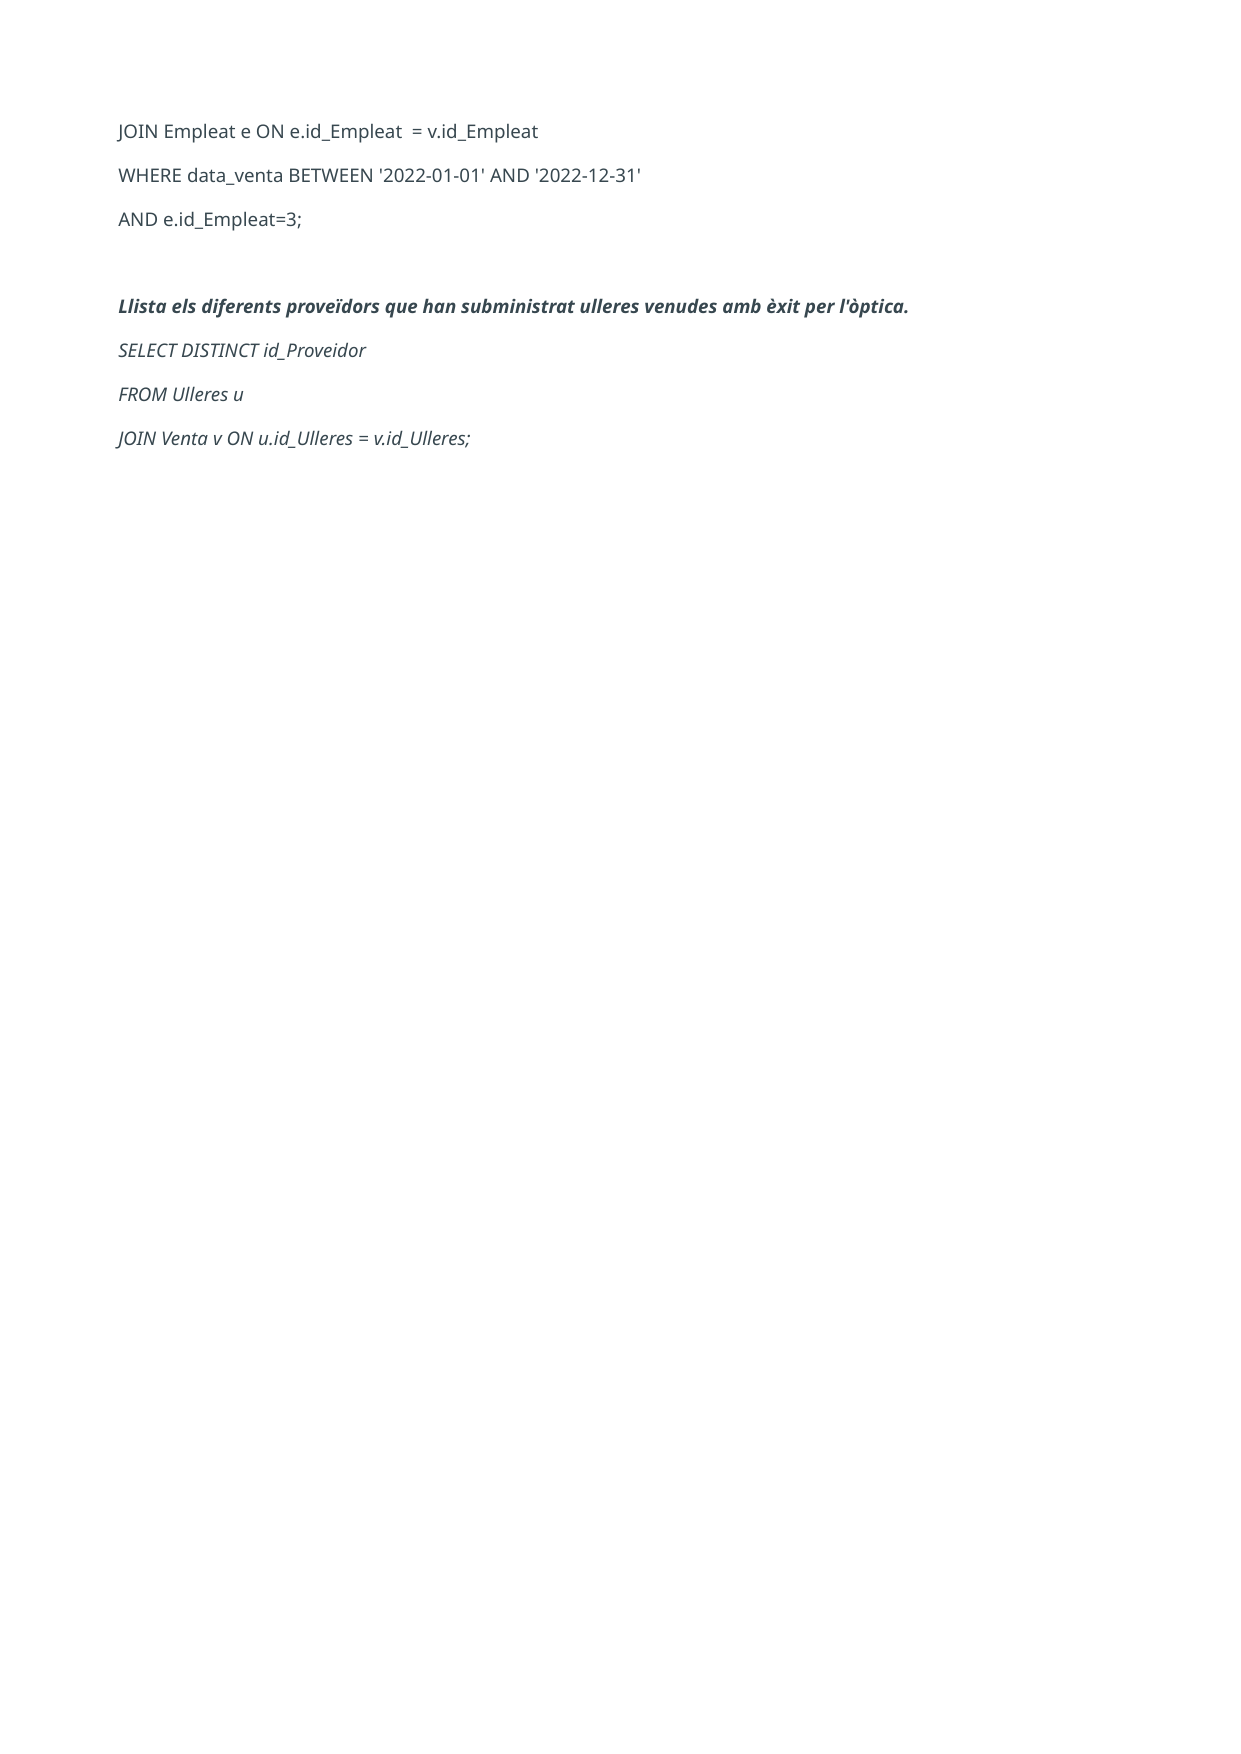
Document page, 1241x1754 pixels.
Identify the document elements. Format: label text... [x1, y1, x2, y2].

text WHERE data_venta BETWEEN '2022-01-01' AND '2022-12-31' [118, 162, 1122, 187]
text JOIN Venta v ON u.id_Ulleres = v.id_Ulleres; [118, 425, 1122, 451]
text FROM Ulleres u [118, 381, 1122, 407]
text JOIN Empleat e ON e.id_Empleat = v.id_Empleat [118, 118, 1122, 144]
text SELECT DISTINCT id_Proveidor [118, 337, 1122, 363]
text AND e.id_Empleat=3; [118, 206, 1122, 231]
text Llista els diferents proveïdors que han subministrat ulleres venudes amb èxit per l'òptica. [118, 293, 1122, 319]
